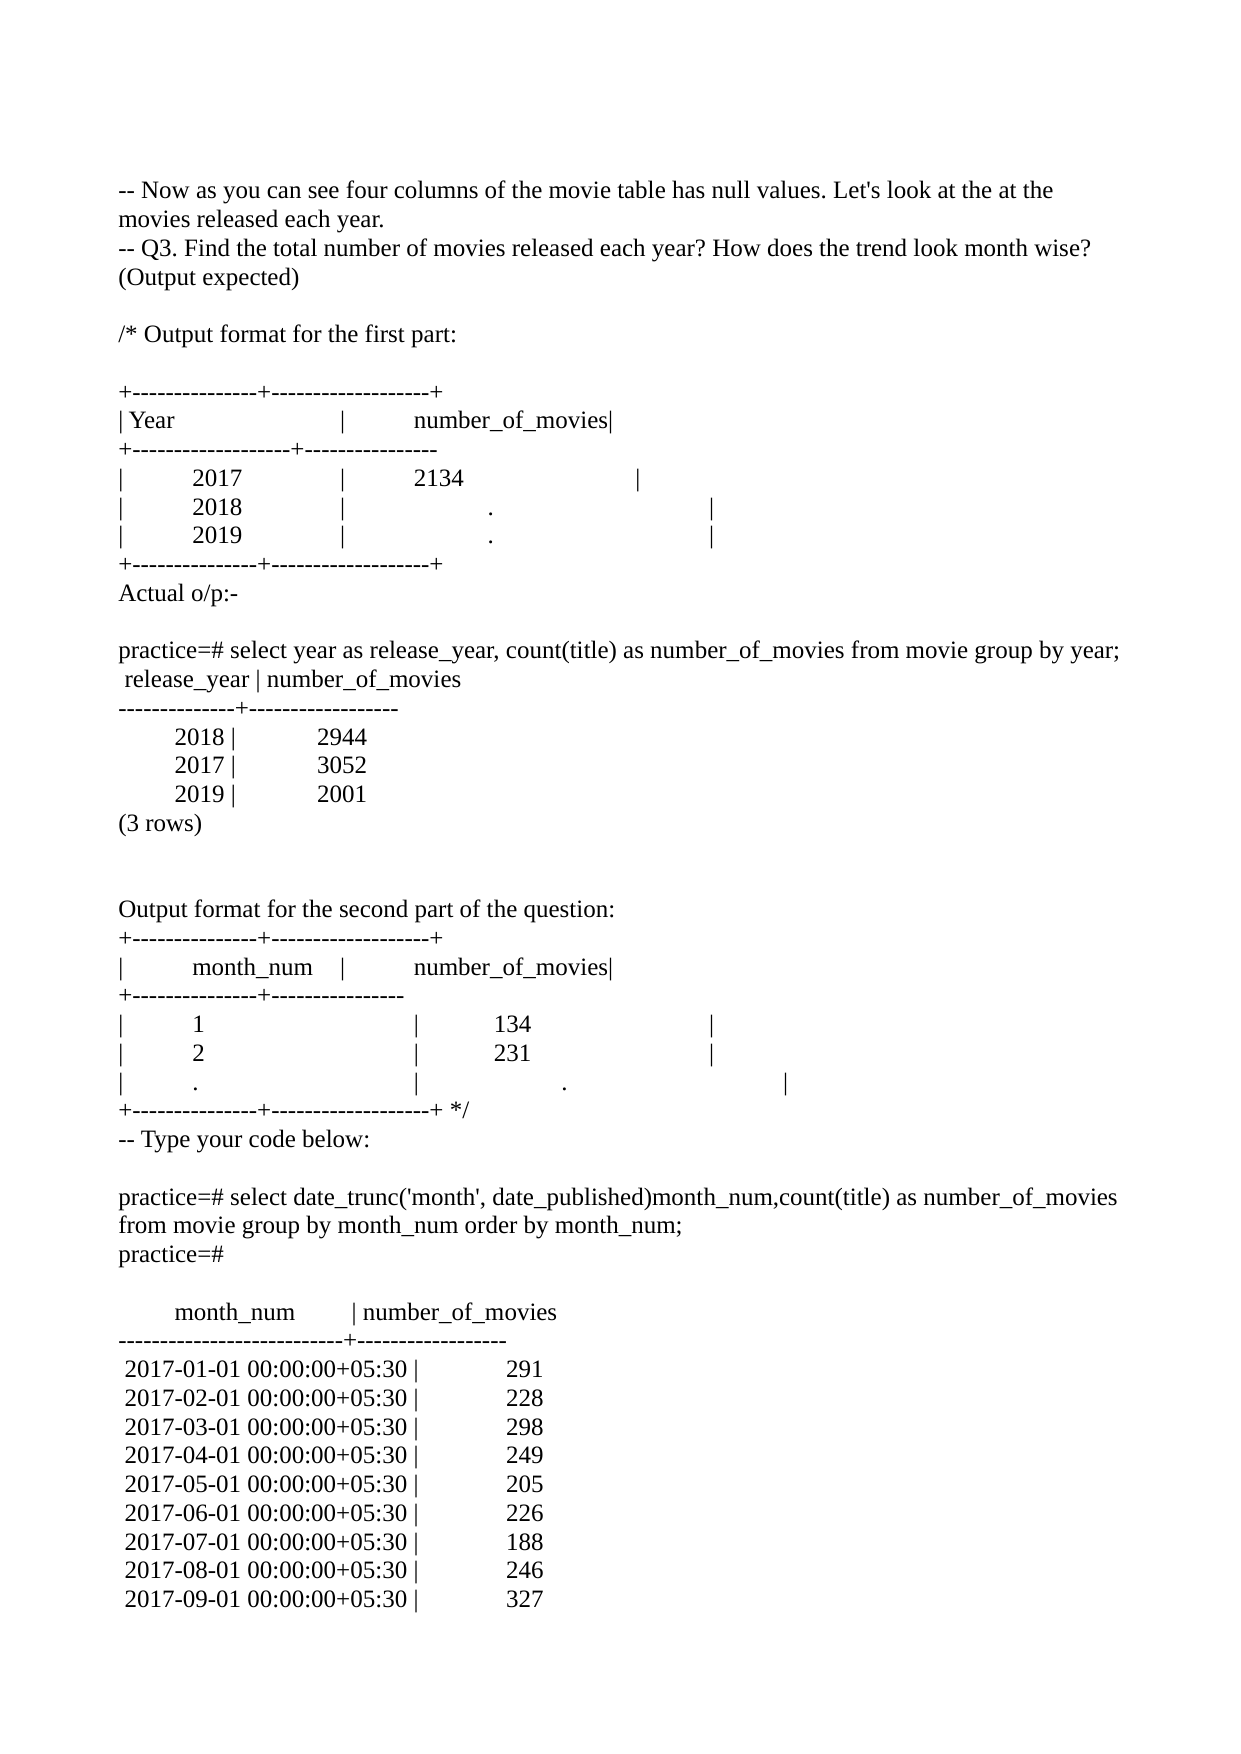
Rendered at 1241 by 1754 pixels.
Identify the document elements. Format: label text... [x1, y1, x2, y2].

text release_year | number_of_movies [118, 664, 1122, 693]
text +---------------+-------------------+ [118, 377, 1122, 406]
text 2017-03-01 00:00:00+05:30 | 298 [118, 1412, 1122, 1441]
text 2017 | 3052 [118, 751, 1122, 779]
text -- Type your code below: [118, 1124, 1122, 1153]
text --------------+------------------ [118, 693, 1122, 722]
text 2017-02-01 00:00:00+05:30 | 228 [118, 1383, 1122, 1412]
text -- Q3. Find the total number of movies released each year? How does the trend look month wise? (Output expected) [118, 233, 1122, 291]
text 2017-06-01 00:00:00+05:30 | 226 [118, 1498, 1122, 1527]
text +---------------+---------------- [118, 981, 1122, 1009]
text /* Output format for the first part: [118, 319, 1122, 348]
text 2017-07-01 00:00:00+05:30 | 188 [118, 1527, 1122, 1556]
text practice=# select year as release_year, count(title) as number_of_movies from movie group by year; [118, 636, 1122, 664]
text +-------------------+---------------- [118, 434, 1122, 463]
text practice=# [118, 1239, 1122, 1268]
text +---------------+-------------------+ [118, 923, 1122, 952]
text | . | . | [118, 1067, 1122, 1096]
text month_num | number_of_movies [118, 1297, 1122, 1326]
text 2017-05-01 00:00:00+05:30 | 205 [118, 1469, 1122, 1498]
text ---------------------------+------------------ [118, 1326, 1122, 1354]
text 2017-08-01 00:00:00+05:30 | 246 [118, 1556, 1122, 1584]
text (3 rows) [118, 808, 1122, 837]
text | month_num | number_of_movies| [118, 952, 1122, 981]
text +---------------+-------------------+ */ [118, 1096, 1122, 1124]
text 2017-04-01 00:00:00+05:30 | 249 [118, 1441, 1122, 1469]
text practice=# select date_trunc('month', date_published)month_num,count(title) as number_of_movies from movie group by month_num order by month_num; [118, 1182, 1122, 1239]
text 2017-09-01 00:00:00+05:30 | 327 [118, 1584, 1122, 1613]
text | 2018 | . | [118, 492, 1122, 521]
text | 2 | 231 | [118, 1038, 1122, 1067]
text | 2019 | . | [118, 521, 1122, 549]
text | Year | number_of_movies| [118, 406, 1122, 434]
text 2018 | 2944 [118, 722, 1122, 751]
text Actual o/p:- [118, 578, 1122, 607]
text 2019 | 2001 [118, 779, 1122, 808]
text | 1 | 134 | [118, 1009, 1122, 1038]
text | 2017 | 2134 | [118, 463, 1122, 492]
text Output format for the second part of the question: [118, 894, 1122, 923]
text +---------------+-------------------+ [118, 549, 1122, 578]
text -- Now as you can see four columns of the movie table has null values. Let's look at the at the movies released each year. [118, 176, 1122, 233]
text 2017-01-01 00:00:00+05:30 | 291 [118, 1354, 1122, 1383]
